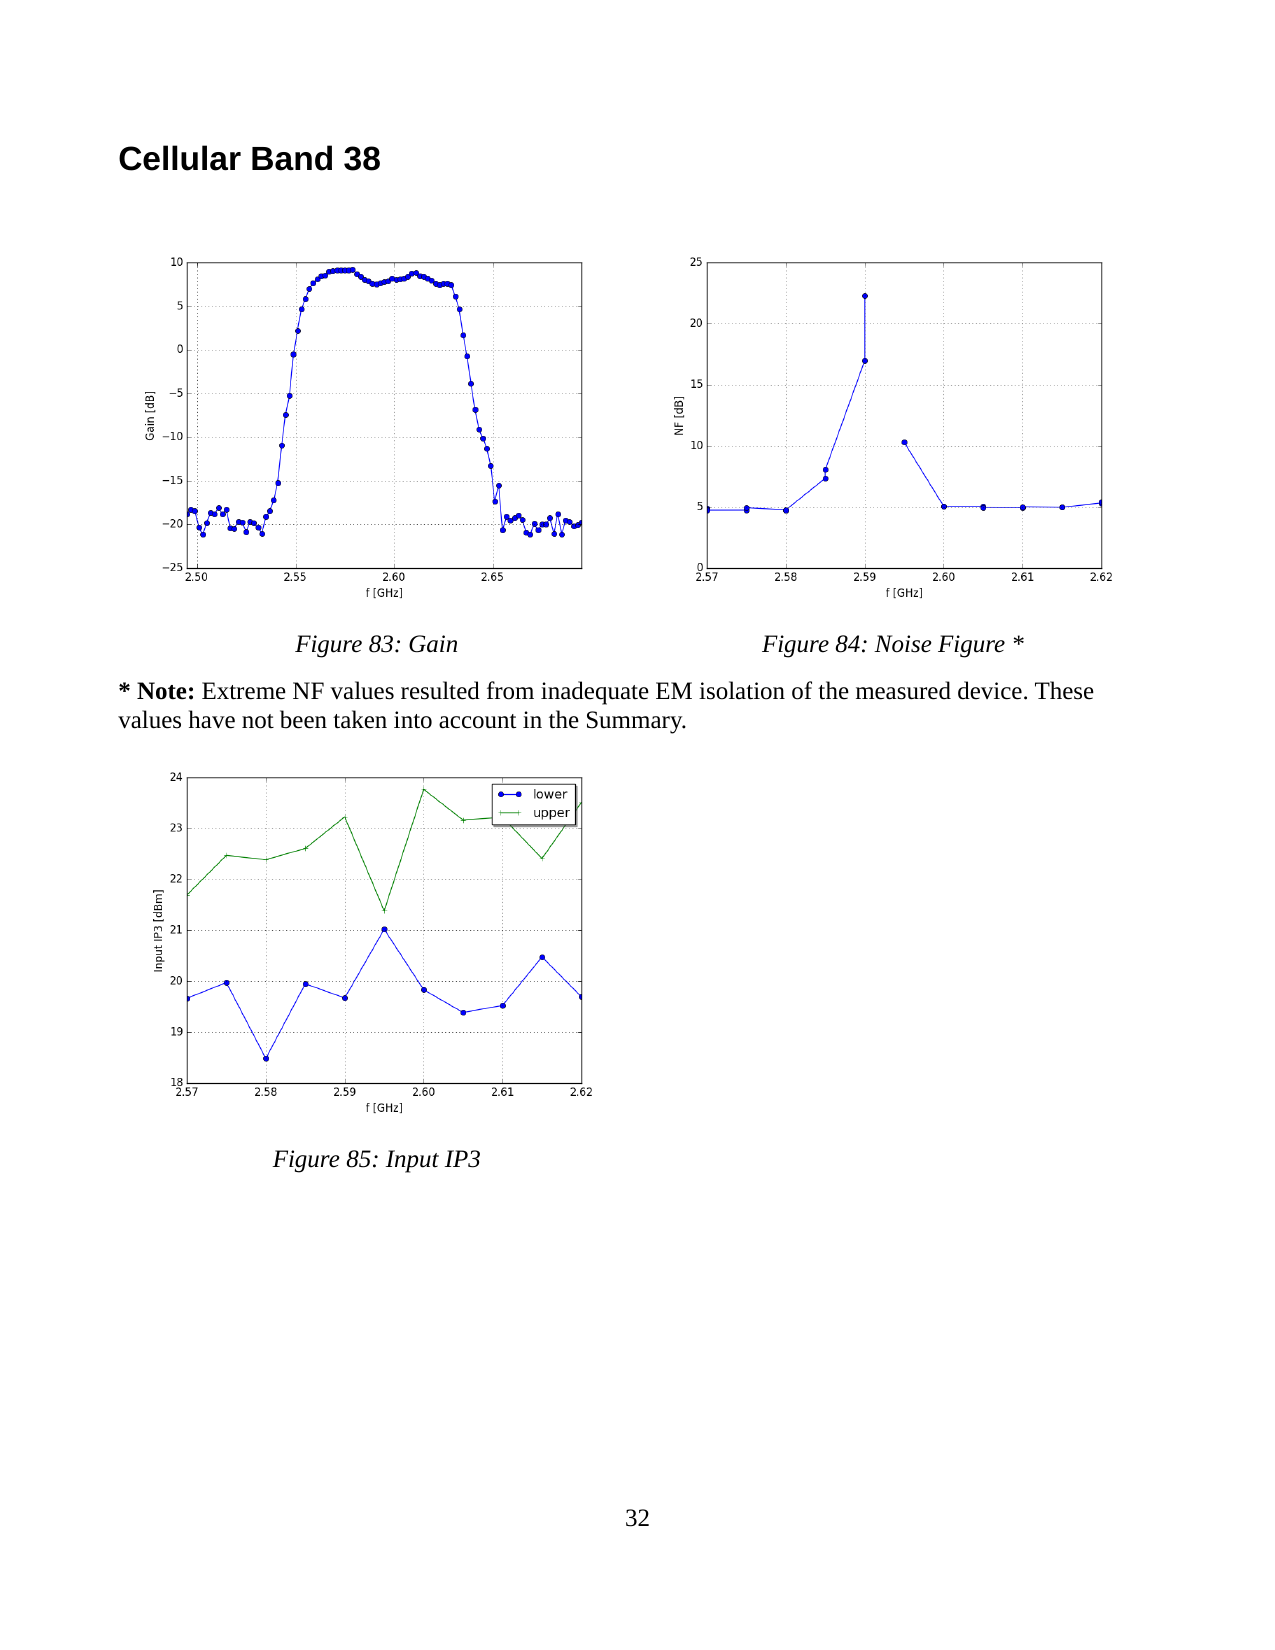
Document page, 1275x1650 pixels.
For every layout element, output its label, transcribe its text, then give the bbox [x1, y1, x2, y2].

table_header [118, 734, 637, 1126]
table_cell Figure 84: Noise Figure * [638, 611, 1157, 676]
table_header [118, 219, 637, 611]
picture [123, 224, 632, 606]
table_header [638, 734, 1157, 1126]
picture [643, 224, 1152, 606]
subtitle Cellular Band 38 [118, 139, 1157, 178]
table_header [638, 219, 1157, 611]
table_cell [638, 1126, 1157, 1191]
table_cell Figure 83: Gain [118, 611, 637, 676]
picture [123, 739, 632, 1121]
text * Note: Extreme NF values resulted from inadequate EM isolation of the measured device. These values have not been taken into account in the Summary. [118, 676, 1157, 734]
table_cell Figure 85: Input IP3 [118, 1126, 637, 1191]
